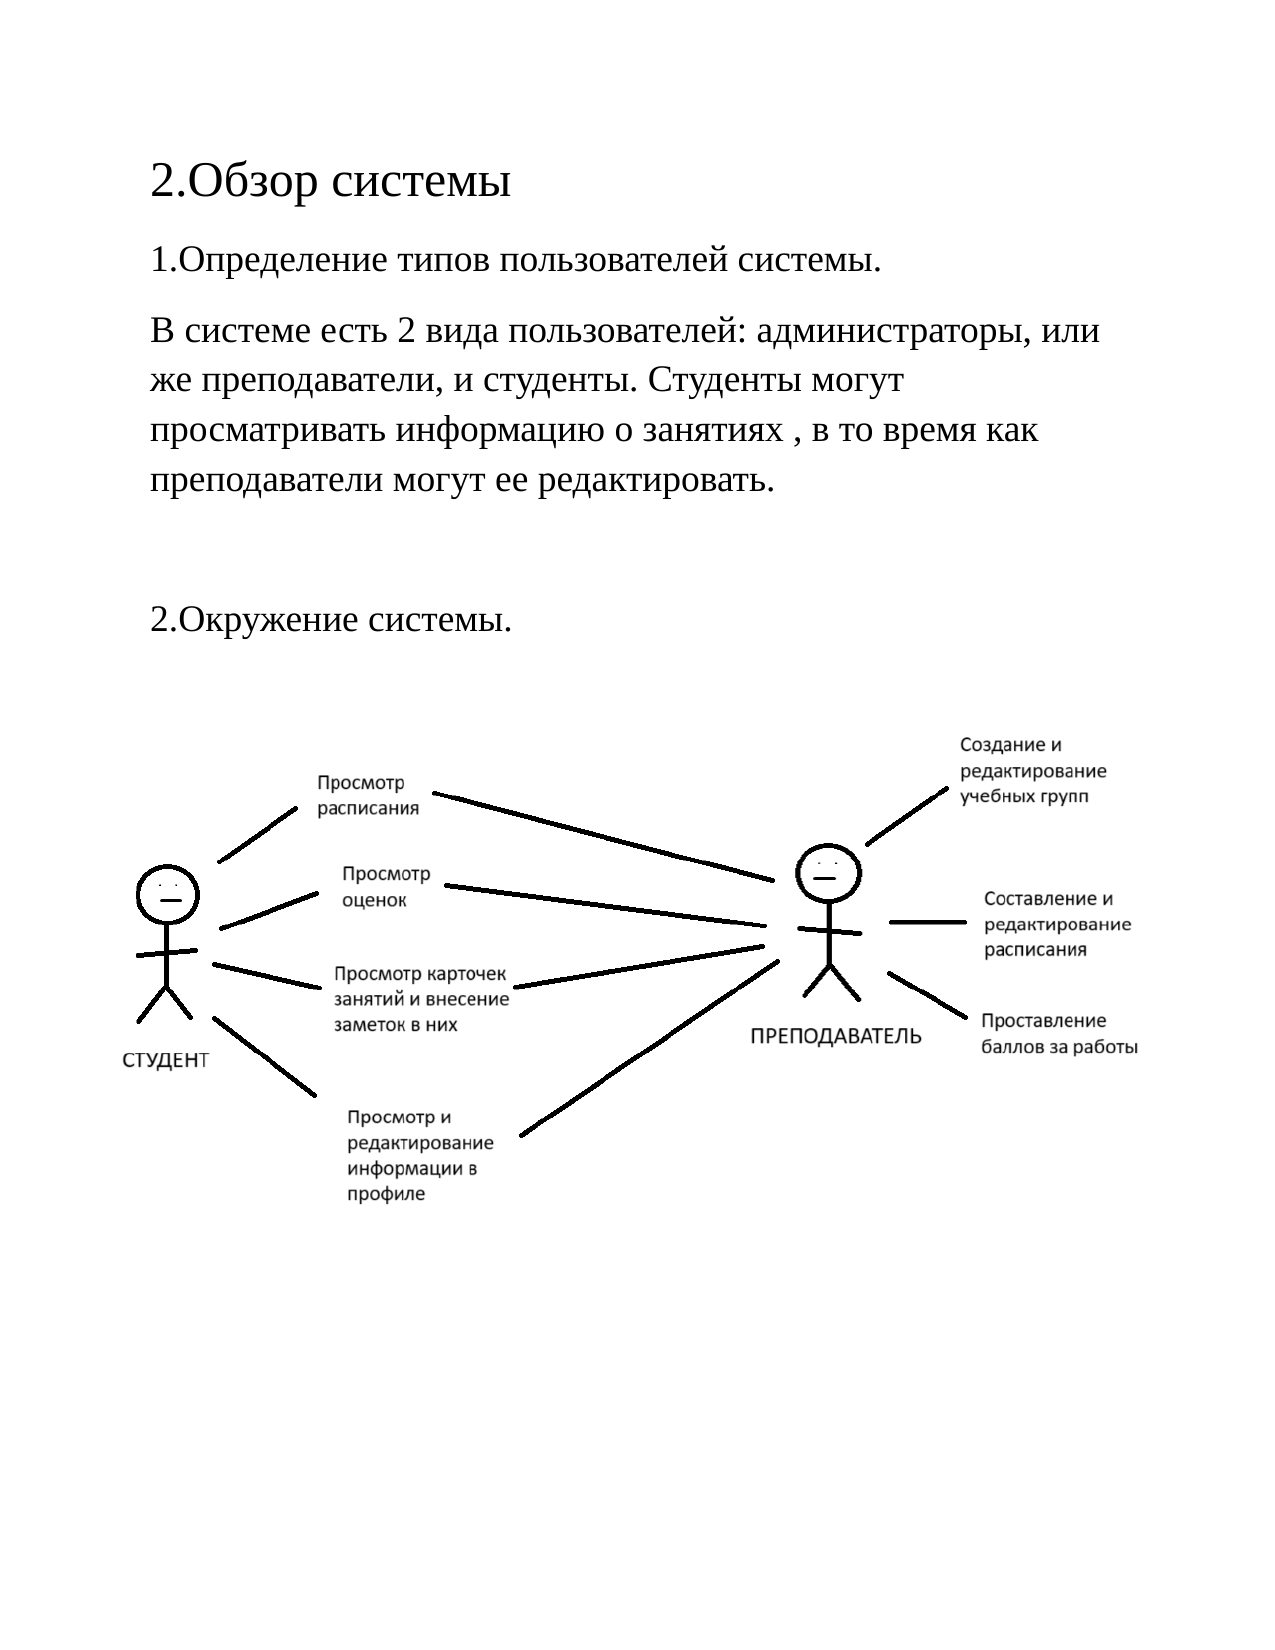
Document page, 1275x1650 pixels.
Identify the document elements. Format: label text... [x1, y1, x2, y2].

text 2.Обзор системы [150, 150, 1125, 207]
text 1.Определение типов пользователей системы. [150, 237, 1125, 280]
picture [70, 667, 1205, 1376]
text 2.Окружение системы. [150, 597, 1125, 640]
text В системе есть 2 вида пользователей: администраторы, или же преподаватели, и студенты. Студенты могут просматривать информацию о занятиях , в то время как преподаватели могут ее редактировать. [150, 307, 1125, 499]
